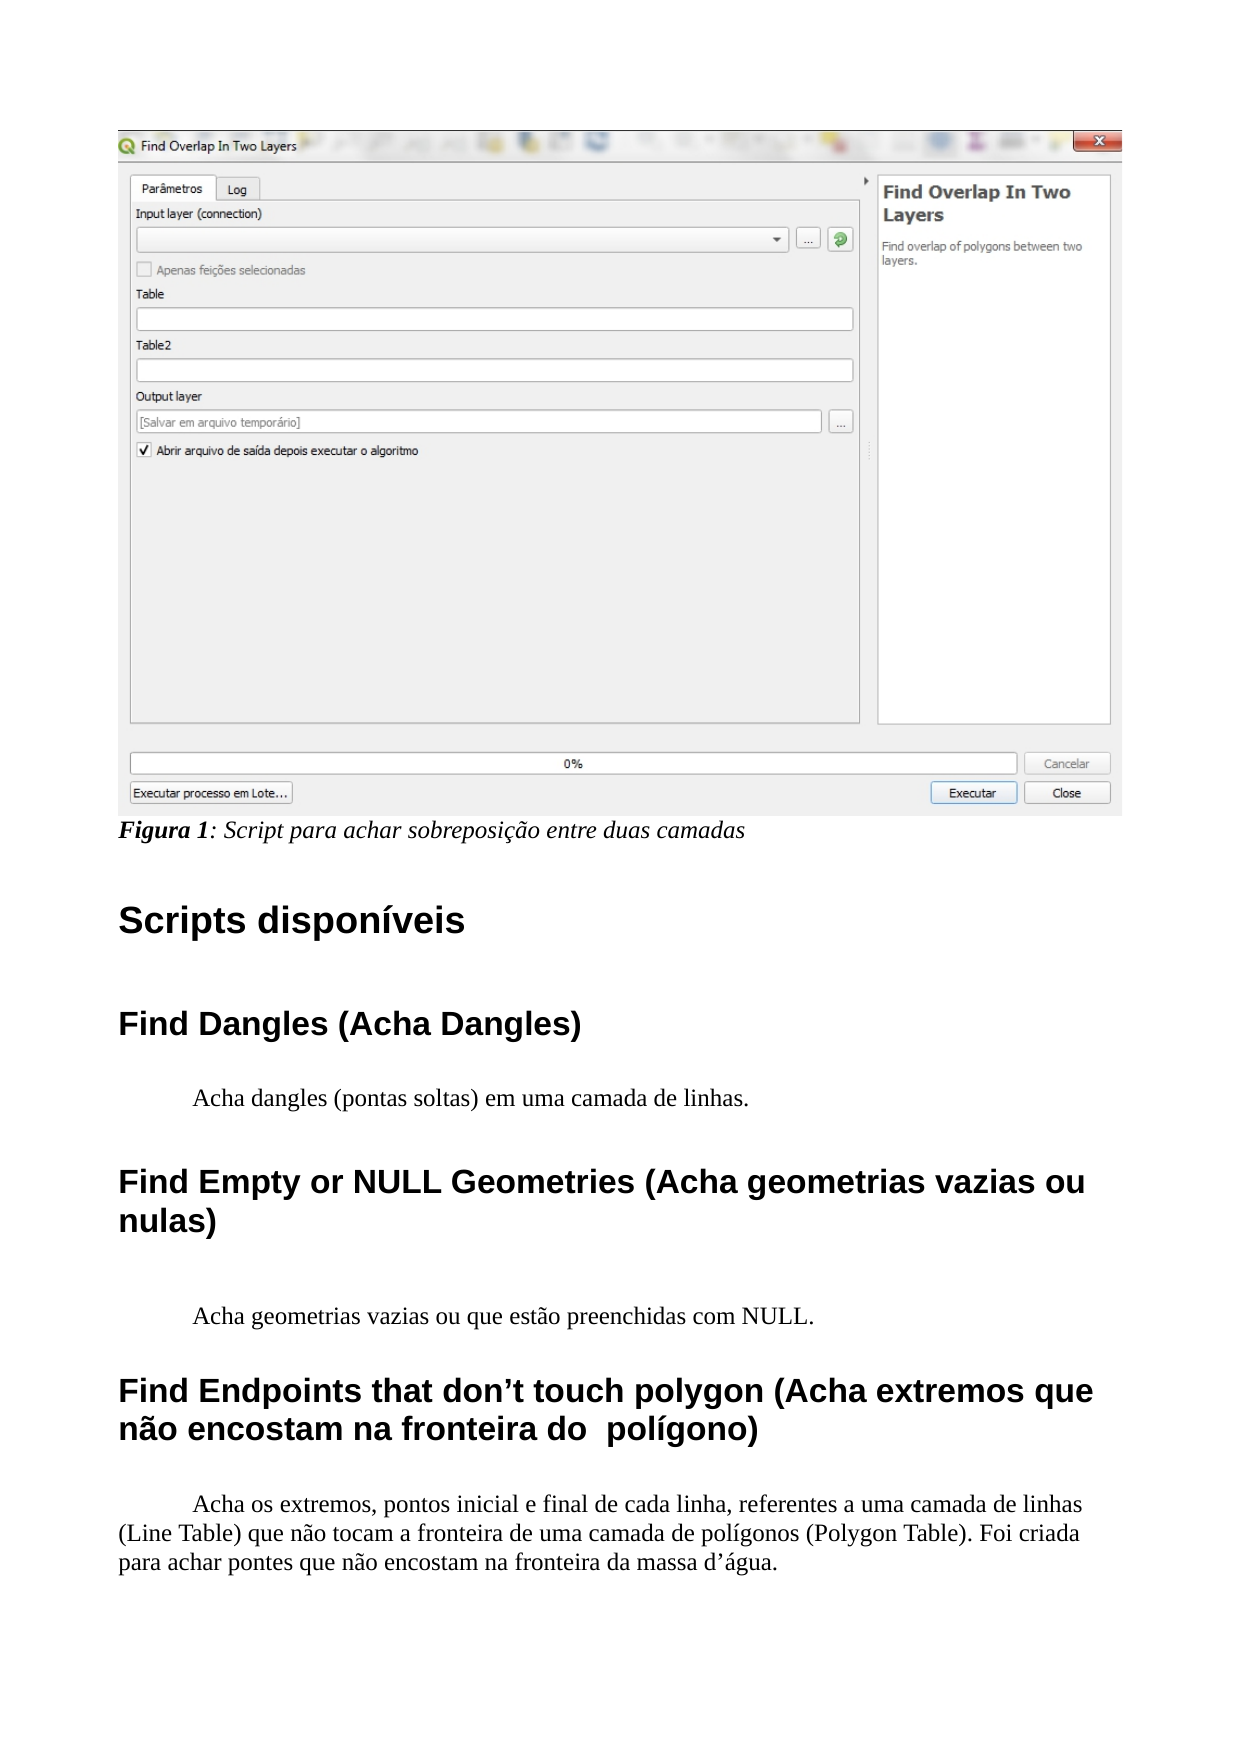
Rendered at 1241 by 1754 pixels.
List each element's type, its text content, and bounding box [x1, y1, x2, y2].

subtitle Find Endpoints that don’t touch polygon (Acha extremos que não encostam na fronteira do polígono) [118, 1371, 1122, 1448]
subtitle Scripts disponíveis [118, 898, 1122, 942]
subtitle Find Empty or NULL Geometries (Acha geometrias vazias ou nulas) [118, 1162, 1122, 1239]
text Acha geometrias vazias ou que estão preenchidas com NULL. [118, 1301, 1122, 1329]
text Acha dangles (pontas soltas) em uma camada de linhas. [118, 1083, 1122, 1112]
text Acha os extremos, pontos inicial e final de cada linha, referentes a uma camada de linhas (Line Table) que não tocam a fronteira de uma camada de polígonos (Polygon Table). Foi criada para achar pontes que não encostam na fronteira da massa d’água. [118, 1489, 1122, 1575]
text Figura 1: Script para achar sobreposição entre duas camadas [118, 816, 1122, 844]
picture [118, 130, 1123, 816]
subtitle Find Dangles (Acha Dangles) [118, 1004, 1122, 1042]
